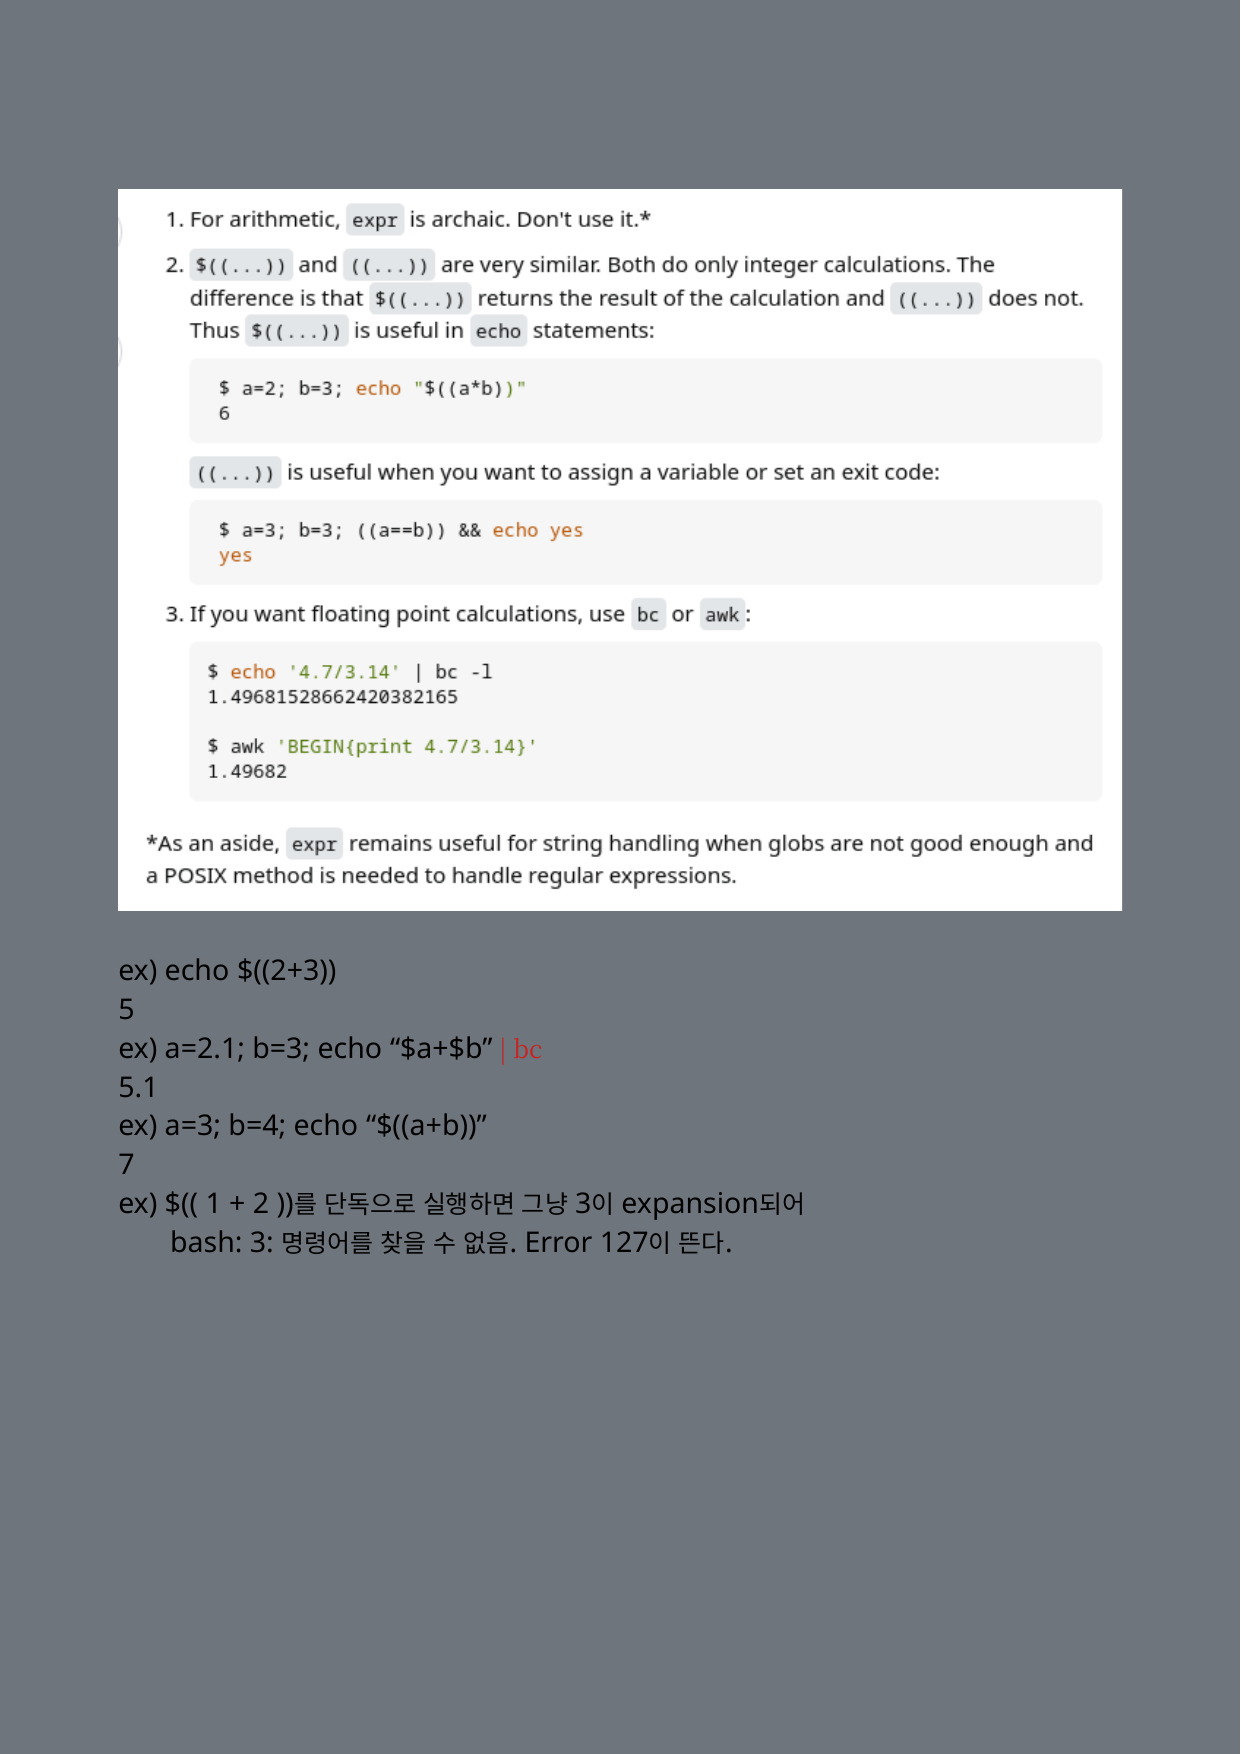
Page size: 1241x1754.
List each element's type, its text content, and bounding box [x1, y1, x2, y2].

text ex) a=3; b=4; echo “$((a+b))” [118, 1105, 1122, 1144]
text bash: 3: 명령어를 찾을 수 없음. Error 127이 뜬다. [118, 1222, 1122, 1261]
text ex) echo $((2+3)) [118, 950, 1122, 989]
text ex) a=2.1; b=3; echo “$a+$b” | bc [118, 1028, 1122, 1066]
text 7 [118, 1144, 1122, 1183]
text 5 [118, 989, 1122, 1028]
text ex) $(( 1 + 2 ))를 단독으로 실행하면 그냥 3이 expansion되어 [118, 1183, 1122, 1222]
picture [118, 189, 1123, 911]
text 5.1 [118, 1066, 1122, 1105]
